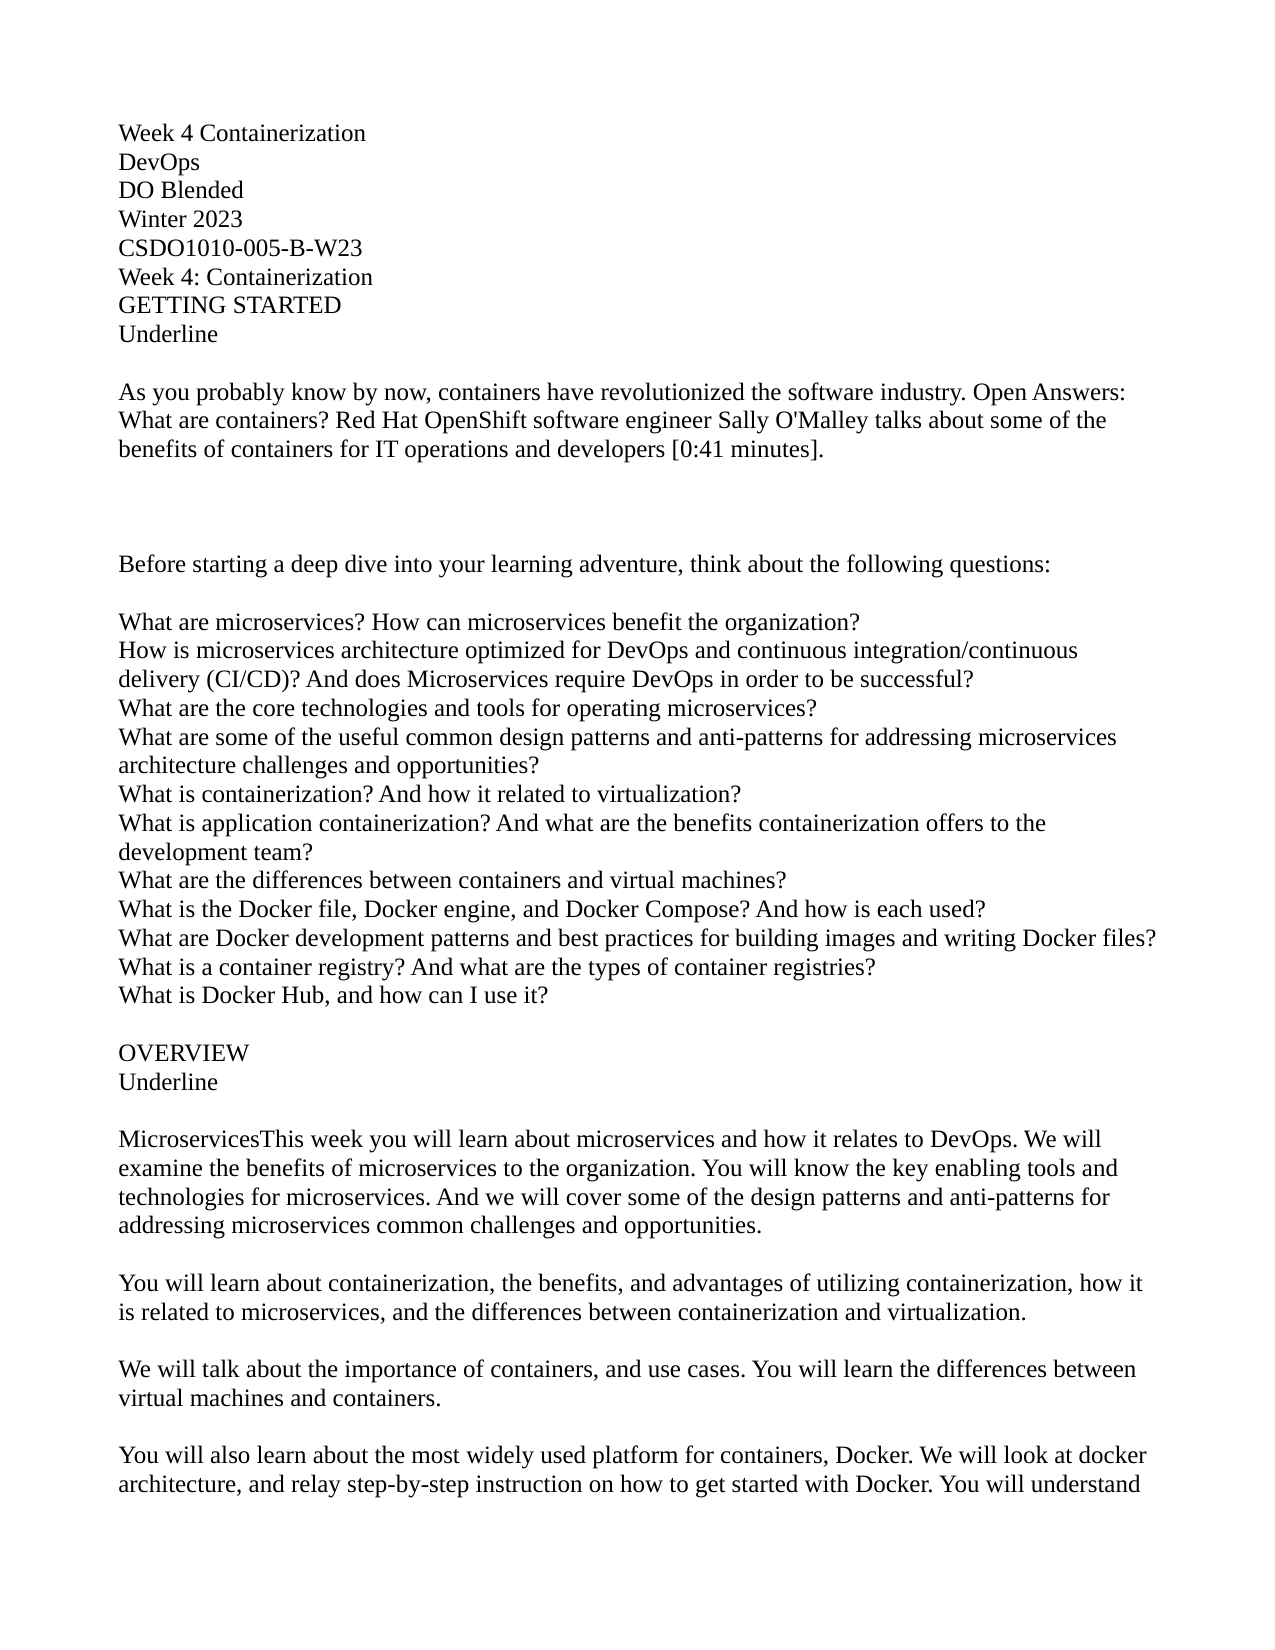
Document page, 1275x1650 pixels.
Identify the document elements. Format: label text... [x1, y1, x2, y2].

text How is microservices architecture optimized for DevOps and continuous integration/continuous delivery (CI/CD)? And does Microservices require DevOps in order to be successful? [118, 636, 1157, 693]
text What is the Docker file, Docker engine, and Docker Compose? And how is each used? [118, 894, 1157, 923]
text What are the core technologies and tools for operating microservices? [118, 693, 1157, 722]
text Week 4: Containerization [118, 262, 1157, 291]
text Underline [118, 319, 1157, 348]
text We will talk about the importance of containers, and use cases. You will learn the differences between virtual machines and containers. [118, 1354, 1157, 1412]
text DevOps [118, 147, 1157, 176]
text DO Blended [118, 176, 1157, 204]
text What are Docker development patterns and best practices for building images and writing Docker files? [118, 923, 1157, 952]
text Underline [118, 1067, 1157, 1096]
text CSDO1010-005-B-W23 [118, 233, 1157, 262]
text What is a container registry? And what are the types of container registries? [118, 952, 1157, 981]
text Winter 2023 [118, 204, 1157, 233]
text What are some of the useful common design patterns and anti-patterns for addressing microservices architecture challenges and opportunities? [118, 722, 1157, 779]
text Before starting a deep dive into your learning adventure, think about the following questions: [118, 549, 1157, 578]
text What are the differences between containers and virtual machines? [118, 866, 1157, 894]
text What is application containerization? And what are the benefits containerization offers to the development team? [118, 808, 1157, 866]
text As you probably know by now, containers have revolutionized the software industry. Open Answers: What are containers? Red Hat OpenShift software engineer Sally O'Malley talks about some of the benefits of containers for IT operations and developers [0:41 minutes]. [118, 377, 1157, 463]
text What are microservices? How can microservices benefit the organization? [118, 607, 1157, 636]
text OVERVIEW [118, 1038, 1157, 1067]
text GETTING STARTED [118, 291, 1157, 319]
text You will learn about containerization, the benefits, and advantages of utilizing containerization, how it is related to microservices, and the differences between containerization and virtualization. [118, 1268, 1157, 1326]
text MicroservicesThis week you will learn about microservices and how it relates to DevOps. We will examine the benefits of microservices to the organization. You will know the key enabling tools and technologies for microservices. And we will cover some of the design patterns and anti-patterns for addressing microservices common challenges and opportunities. [118, 1124, 1157, 1239]
text You will also learn about the most widely used platform for containers, Docker. We will look at docker architecture, and relay step-by-step instruction on how to get started with Docker. You will understand [118, 1441, 1157, 1498]
text What is Docker Hub, and how can I use it? [118, 981, 1157, 1009]
text What is containerization? And how it related to virtualization? [118, 779, 1157, 808]
text Week 4 Containerization [118, 118, 1157, 147]
